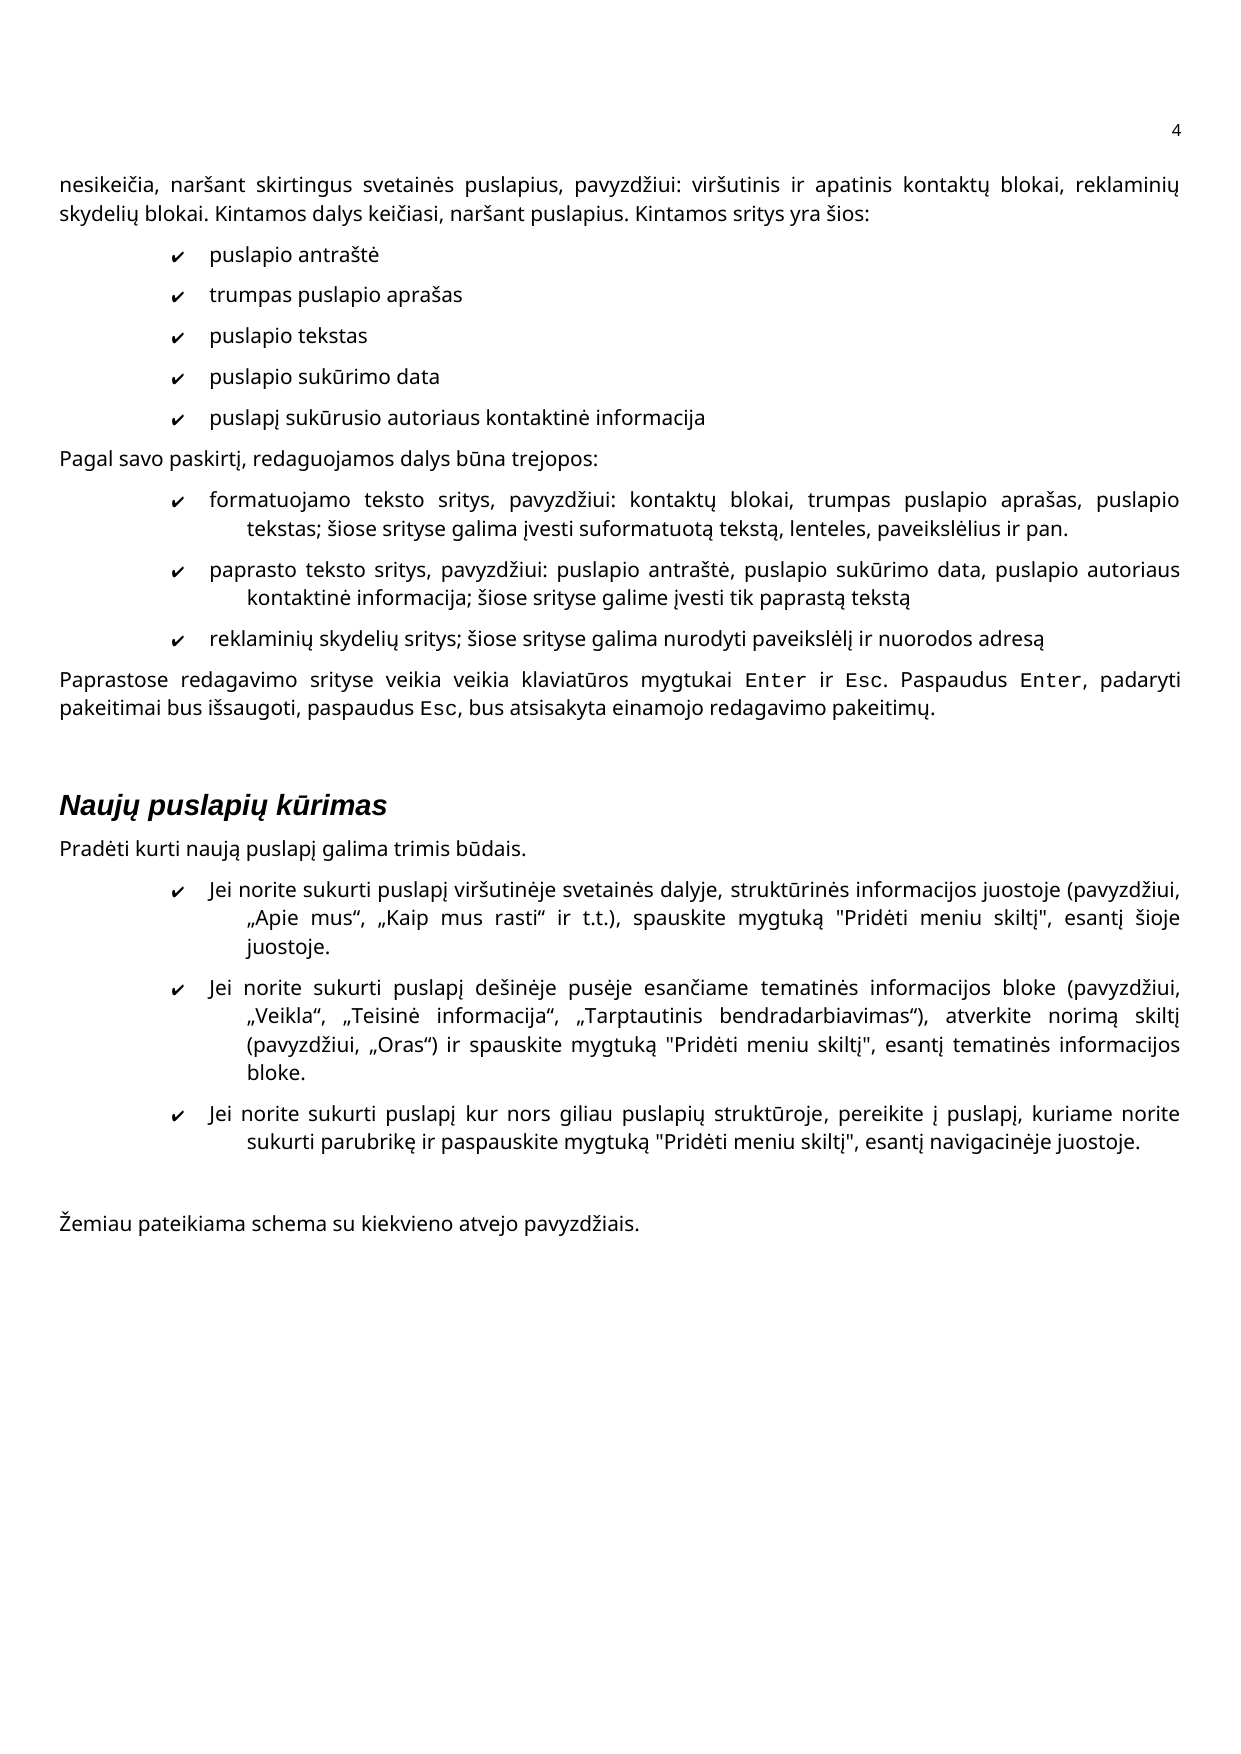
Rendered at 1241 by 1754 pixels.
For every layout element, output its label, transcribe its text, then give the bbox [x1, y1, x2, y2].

list Jei norite sukurti puslapį dešinėje pusėje esančiame tematinės informacijos bloke (pavyzdžiui, „Veikla“, „Teisinė informacija“, „Tarptautinis bendradarbiavimas“), atverkite norimą skiltį (pavyzdžiui, „Oras“) ir spauskite mygtuką "Pridėti meniu skiltį", esantį tematinės informacijos bloke. [172, 973, 1181, 1087]
list Jei norite sukurti puslapį viršutinėje svetainės dalyje, struktūrinės informacijos juostoje (pavyzdžiui, „Apie mus“, „Kaip mus rasti“ ir t.t.), spauskite mygtuką "Pridėti meniu skiltį", esantį šioje juostoje. [172, 875, 1181, 960]
text nesikeičia, naršant skirtingus svetainės puslapius, pavyzdžiui: viršutinis ir apatinis kontaktų blokai, reklaminių skydelių blokai. Kintamos dalys keičiasi, naršant puslapius. Kintamos sritys yra šios: [59, 170, 1181, 227]
list reklaminių skydelių sritys; šiose srityse galima nurodyti paveikslėlį ir nuorodos adresą [172, 624, 1181, 652]
list puslapio antraštė [172, 240, 1181, 268]
text Pagal savo paskirtį, redaguojamos dalys būna trejopos: [59, 444, 1181, 473]
list puslapio tekstas [172, 322, 1181, 350]
subtitle Naujų puslapių kūrimas [59, 788, 1181, 822]
list Jei norite sukurti puslapį kur nors giliau puslapių struktūroje, pereikite į puslapį, kuriame norite sukurti parubrikę ir paspauskite mygtuką "Pridėti meniu skiltį", esantį navigacinėje juostoje. [172, 1099, 1181, 1156]
list paprasto teksto sritys, pavyzdžiui: puslapio antraštė, puslapio sukūrimo data, puslapio autoriaus kontaktinė informacija; šiose srityse galime įvesti tik paprastą tekstą [172, 555, 1181, 612]
list Žemiau pateikiama schema su kiekvieno atvejo pavyzdžiais. [59, 1209, 1181, 1238]
list puslapį sukūrusio autoriaus kontaktinė informacija [172, 403, 1181, 432]
text Pradėti kurti naują puslapį galima trimis būdais. [59, 834, 1181, 862]
list formatuojamo teksto sritys, pavyzdžiui: kontaktų blokai, trumpas puslapio aprašas, puslapio tekstas; šiose srityse galima įvesti suformatuotą tekstą, lenteles, paveikslėlius ir pan. [172, 485, 1181, 542]
list puslapio sukūrimo data [172, 362, 1181, 391]
list trumpas puslapio aprašas [172, 281, 1181, 309]
text Paprastose redagavimo srityse veikia veikia klaviatūros mygtukai Enter ir Esc. Paspaudus Enter, padaryti pakeitimai bus išsaugoti, paspaudus Esc, bus atsisakyta einamojo redagavimo pakeitimų. [59, 665, 1181, 722]
